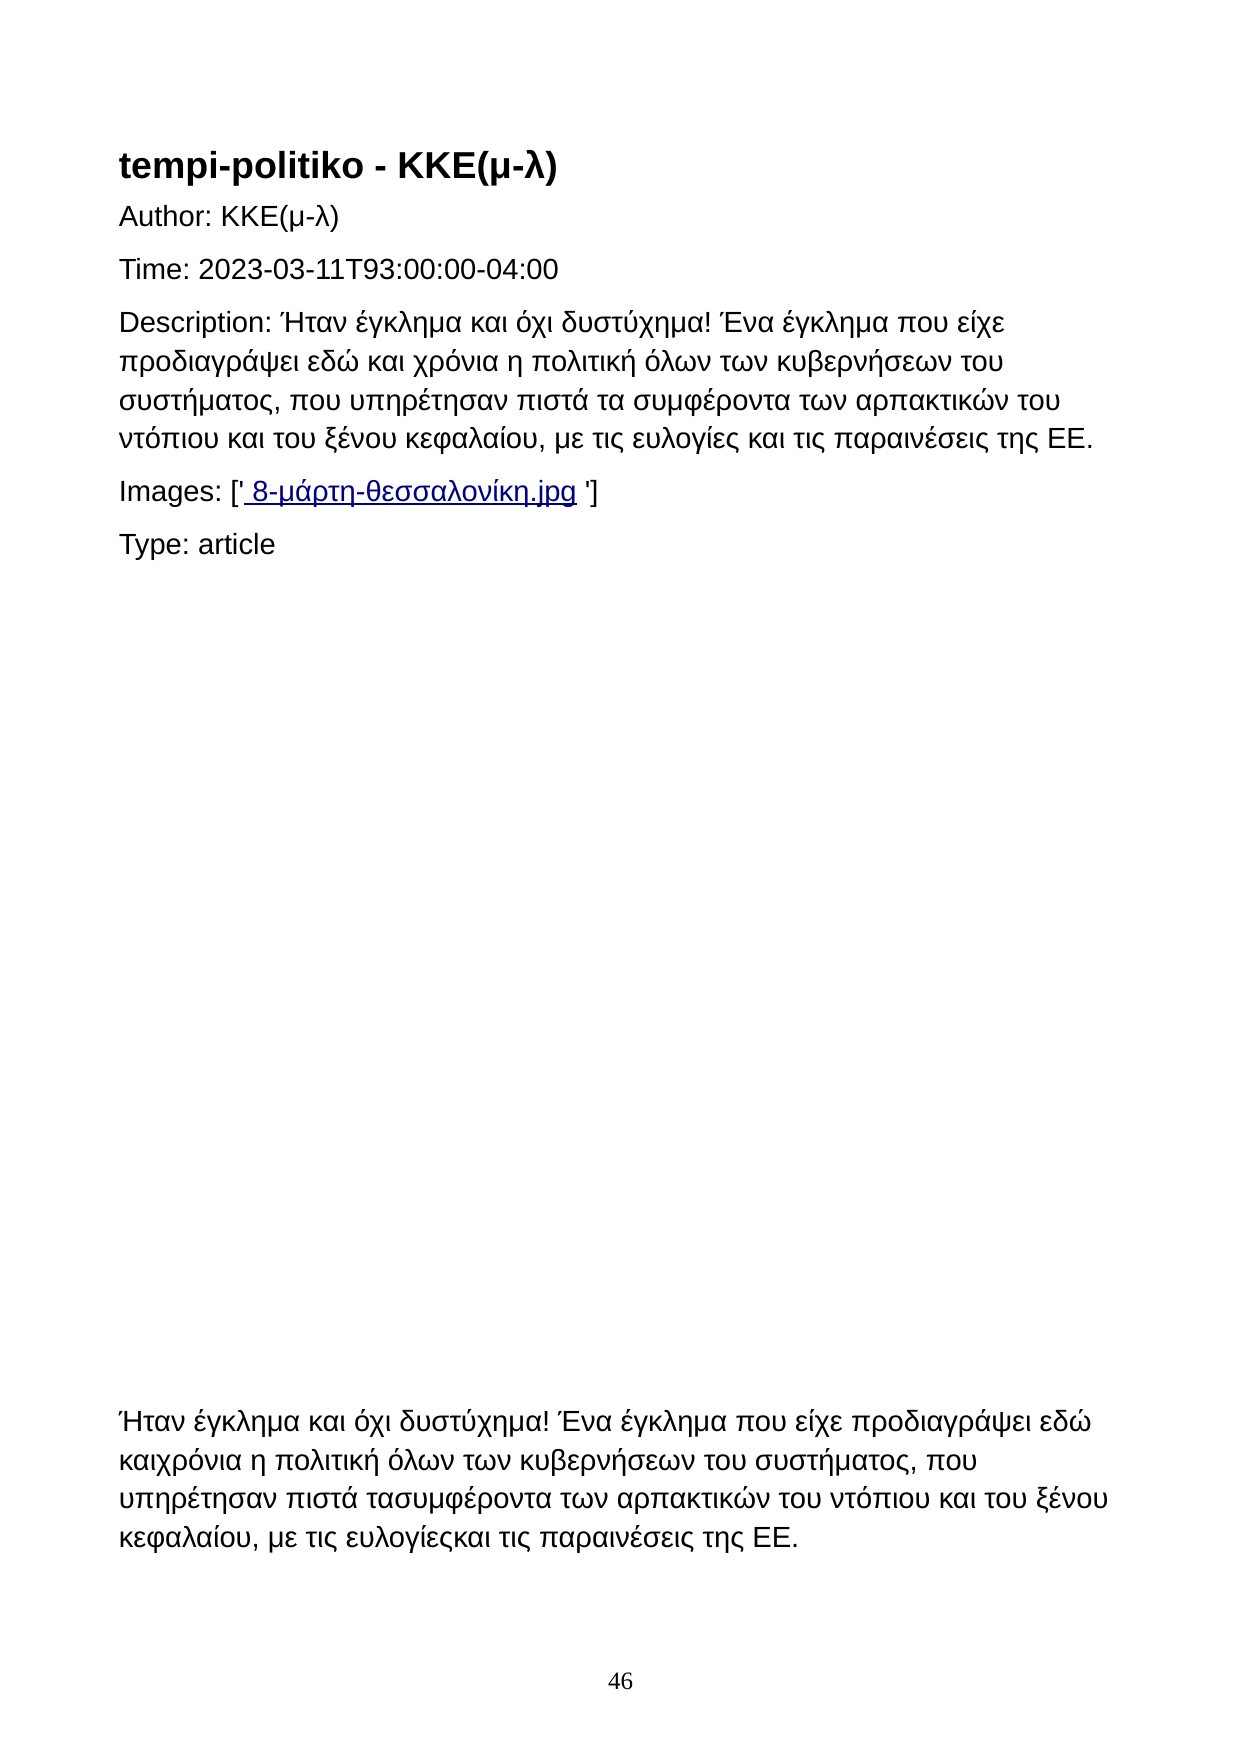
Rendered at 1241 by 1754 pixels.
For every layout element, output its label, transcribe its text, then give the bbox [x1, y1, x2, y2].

text Description: Ήταν έγκλημα και όχι δυστύχημα! Ένα έγκλημα που είχε προδιαγράψει εδώ και χρόνια η πολιτική όλων των κυβερνήσεων του συστήματος, που υπηρέτησαν πιστά τα συμφέροντα των αρπακτικών του ντόπιου και του ξένου κεφαλαίου, με τις ευλογίες και τις παραινέσεις της ΕΕ. [118, 305, 1122, 454]
text Type: article [118, 527, 1122, 561]
text Ήταν έγκλημα και όχι δυστύχημα! Ένα έγκλημα που είχε προδιαγράψει εδώ καιχρόνια η πολιτική όλων των κυβερνήσεων του συστήματος, που υπηρέτησαν πιστά τασυμφέροντα των αρπακτικών του ντόπιου και του ξένου κεφαλαίου, με τις ευλογίεςκαι τις παραινέσεις της ΕΕ. [118, 1404, 1122, 1553]
text Images: [' 8-μάρτη-θεσσαλονίκη.jpg '] [118, 474, 1122, 508]
text Time: 2023-03-11T93:00:00-04:00 [118, 252, 1122, 286]
text Author: ΚΚΕ(μ-λ) [118, 199, 1122, 233]
subtitle tempi-politiko - ΚΚΕ(μ-λ) [118, 143, 1122, 187]
